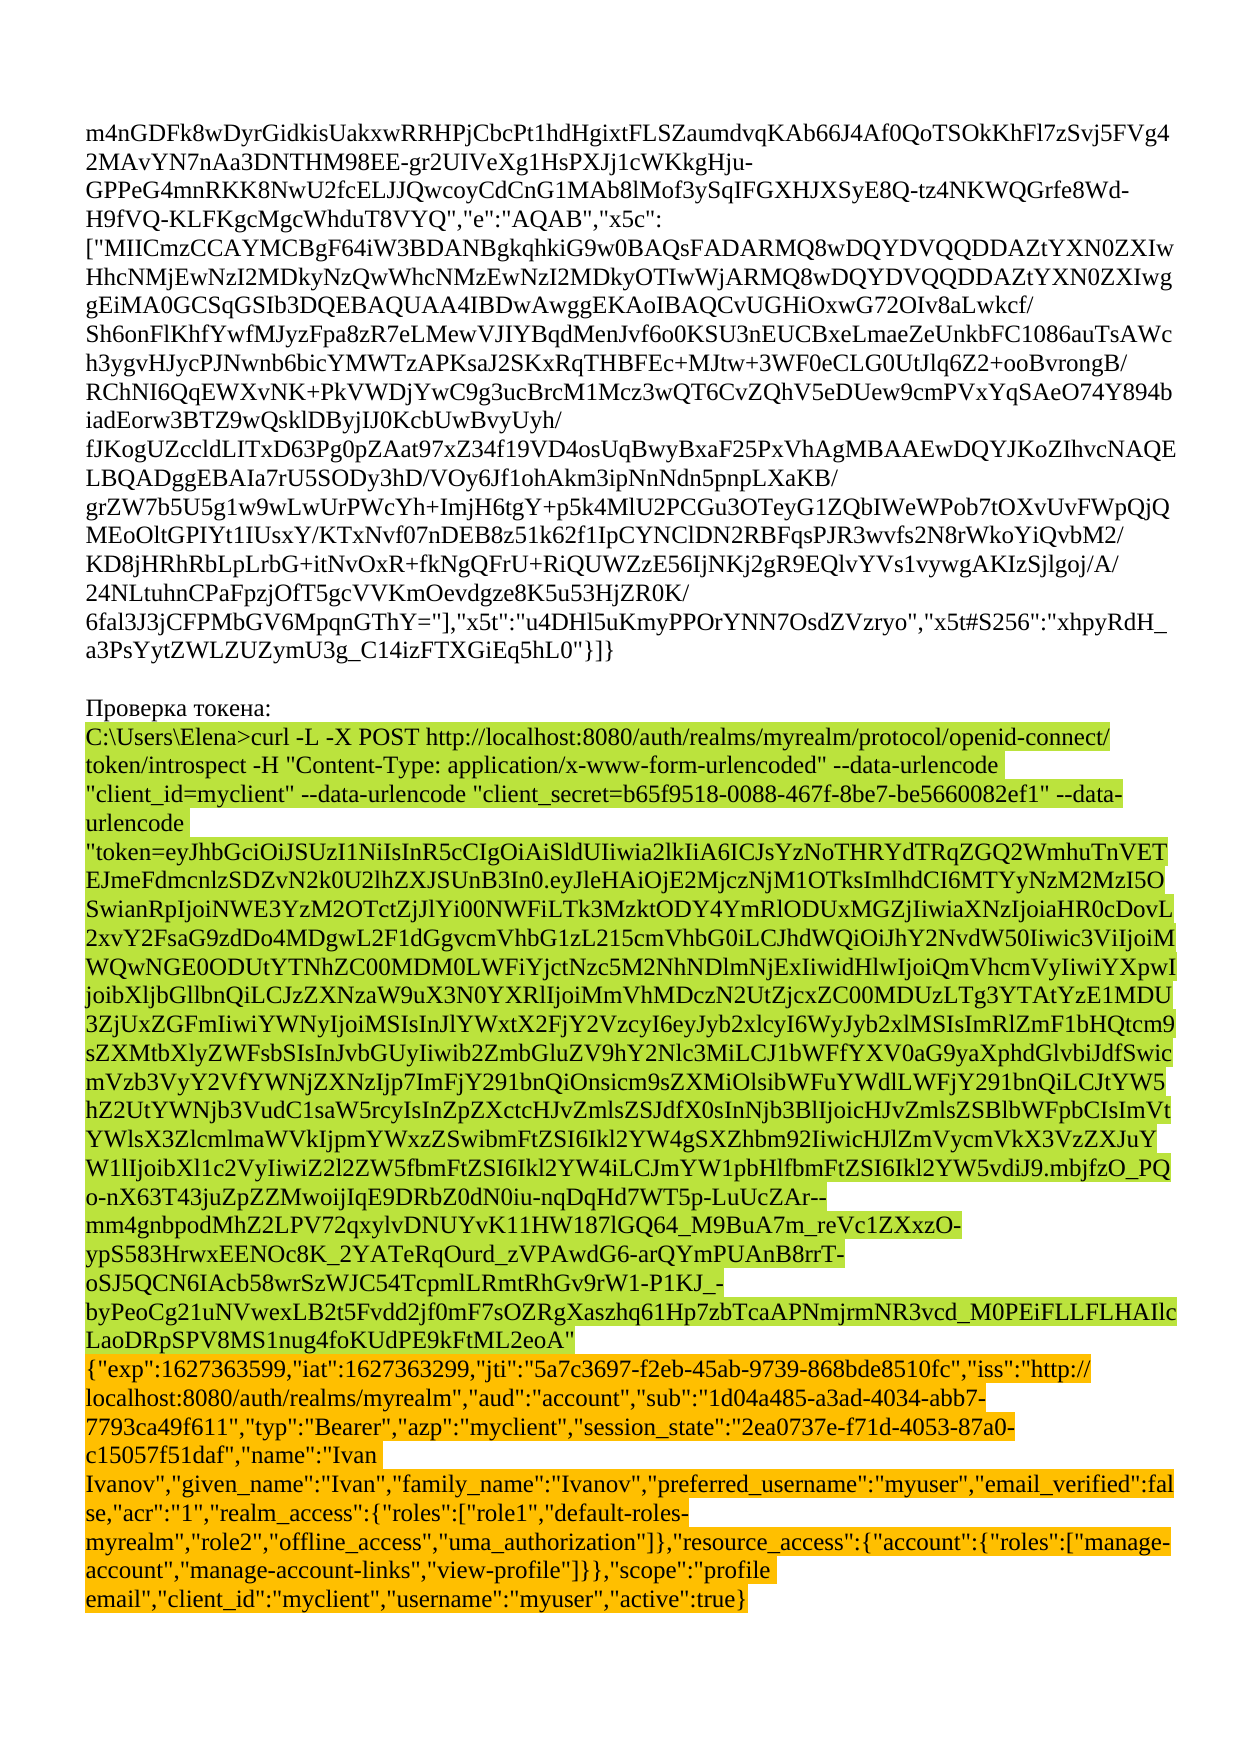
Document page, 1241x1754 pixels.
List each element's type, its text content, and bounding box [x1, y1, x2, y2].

table_cell m4nGDFk8wDyrGidkisUakxwRRHPjCbcPt1hdHgixtFLSZaumdvqKAb66J4Af0QoTSOkKhFl7zSvj5FVg42MAvYN7nAa3DNTHM98EE-gr2UIVeXg1HsPXJj1cWKkgHju-GPPeG4mnRKK8NwU2fcELJJQwcoyCdCnG1MAb8lMof3ySqIFGXHJXSyE8Q-tz4NKWQGrfe8Wd-H9fVQ-KLFKgcMgcWhduT8VYQ","e":"AQAB","x5c":["MIICmzCCAYMCBgF64iW3BDANBgkqhkiG9w0BAQsFADARMQ8wDQYDVQQDDAZtYXN0ZXIwHhcNMjEwNzI2MDkyNzQwWhcNMzEwNzI2MDkyOTIwWjARMQ8wDQYDVQQDDAZtYXN0ZXIwggEiMA0GCSqGSIb3DQEBAQUAA4IBDwAwggEKAoIBAQCvUGHiOxwG72OIv8aLwkcf/Sh6onFlKhfYwfMJyzFpa8zR7eLMewVJIYBqdMenJvf6o0KSU3nEUCBxeLmaeZeUnkbFC1086auTsAWch3ygvHJycPJNwnb6bicYMWTzAPKsaJ2SKxRqTHBFEc+MJtw+3WF0eCLG0UtJlq6Z2+ooBvrongB/RChNI6QqEWXvNK+PkVWDjYwC9g3ucBrcM1Mcz3wQT6CvZQhV5eDUew9cmPVxYqSAeO74Y894biadEorw3BTZ9wQsklDByjIJ0KcbUwBvyUyh/fJKogUZccldLITxD63Pg0pZAat97xZ34f19VD4osUqBwyBxaF25PxVhAgMBAAEwDQYJKoZIhvcNAQELBQADggEBAIa7rU5SODy3hD/VOy6Jf1ohAkm3ipNnNdn5pnpLXaKB/grZW7b5U5g1w9wLwUrPWcYh+ImjH6tgY+p5k4MlU2PCGu3OTeyG1ZQbIWeWPob7tOXvUvFWpQjQMEoOltGPIYt1IUsxY/KTxNvf07nDEB8z51k62f1IpCYNClDN2RBFqsPJR3wvfs2N8rWkoYiQvbM2/KD8jHRhRbLpLrbG+itNvOxR+fkNgQFrU+RiQUWZzE56IjNKj2gR9EQlvYVs1vywgAKIzSjlgoj/A/24NLtuhnCPaFpzjOfT5gcVVKmOevdgze8K5u53HjZR0K/6fal3J3jCFPMbGV6MpqnGThY="],"x5t":"u4DHl5uKmyPPOrYNN7OsdZVzryo","x5t#S256":"xhpyRdH_a3PsYytZWLZUZymU3g_C14izFTXGiEq5hL0"}]} [85, 118, 1178, 693]
table_cell Проверка токена: C:\Users\Elena>curl -L -X POST http://localhost:8080/auth/realms/myrealm/protocol/openid-connect/token/introspect -H "Content-Type: application/x-www-form-urlencoded" --data-urlencode "client_id=myclient" --data-urlencode "client_secret=b65f9518-0088-467f-8be7-be5660082ef1" --data-urlencode "token=eyJhbGciOiJSUzI1NiIsInR5cCIgOiAiSldUIiwia2lkIiA6ICJsYzNoTHRYdTRqZGQ2WmhuTnVETEJmeFdmcnlzSDZvN2k0U2lhZXJSUnB3In0.eyJleHAiOjE2MjczNjM1OTksImlhdCI6MTYyNzM2MzI5OSwianRpIjoiNWE3YzM2OTctZjJlYi00NWFiLTk3MzktODY4YmRlODUxMGZjIiwiaXNzIjoiaHR0cDovL2xvY2FsaG9zdDo4MDgwL2F1dGgvcmVhbG1zL215cmVhbG0iLCJhdWQiOiJhY2NvdW50Iiwic3ViIjoiMWQwNGE0ODUtYTNhZC00MDM0LWFiYjctNzc5M2NhNDlmNjExIiwidHlwIjoiQmVhcmVyIiwiYXpwIjoibXljbGllbnQiLCJzZXNzaW9uX3N0YXRlIjoiMmVhMDczN2UtZjcxZC00MDUzLTg3YTAtYzE1MDU3ZjUxZGFmIiwiYWNyIjoiMSIsInJlYWxtX2FjY2VzcyI6eyJyb2xlcyI6WyJyb2xlMSIsImRlZmF1bHQtcm9sZXMtbXlyZWFsbSIsInJvbGUyIiwib2ZmbGluZV9hY2Nlc3MiLCJ1bWFfYXV0aG9yaXphdGlvbiJdfSwicmVzb3VyY2VfYWNjZXNzIjp7ImFjY291bnQiOnsicm9sZXMiOlsibWFuYWdlLWFjY291bnQiLCJtYW5hZ2UtYWNjb3VudC1saW5rcyIsInZpZXctcHJvZmlsZSJdfX0sInNjb3BlIjoicHJvZmlsZSBlbWFpbCIsImVtYWlsX3ZlcmlmaWVkIjpmYWxzZSwibmFtZSI6Ikl2YW4gSXZhbm92IiwicHJlZmVycmVkX3VzZXJuYW1lIjoibXl1c2VyIiwiZ2l2ZW5fbmFtZSI6Ikl2YW4iLCJmYW1pbHlfbmFtZSI6Ikl2YW5vdiJ9.mbjfzO_PQo-nX63T43juZpZZMwoijIqE9DRbZ0dN0iu-nqDqHd7WT5p-LuUcZAr--mm4gnbpodMhZ2LPV72qxylvDNUYvK11HW187lGQ64_M9BuA7m_reVc1ZXxzO-ypS583HrwxEENOc8K_2YATeRqOurd_zVPAwdG6-arQYmPUAnB8rrT-oSJ5QCN6IAcb58wrSzWJC54TcpmlLRmtRhGv9rW1-P1KJ_-byPeoCg21uNVwexLB2t5Fvdd2jf0mF7sOZRgXaszhq61Hp7zbTcaAPNmjrmNR3vcd_M0PEiFLLFLHAIlcLaoDRpSPV8MS1nug4foKUdPE9kFtML2eoA" {"exp":1627363599,"iat":1627363299,"jti":"5a7c3697-f2eb-45ab-9739-868bde8510fc","iss":"http://localhost:8080/auth/realms/myrealm","aud":"account","sub":"1d04a485-a3ad-4034-abb7-7793ca49f611","typ":"Bearer","azp":"myclient","session_state":"2ea0737e-f71d-4053-87a0-c15057f51daf","name":"Ivan Ivanov","given_name":"Ivan","family_name":"Ivanov","preferred_username":"myuser","email_verified":false,"acr":"1","realm_access":{"roles":["role1","default-roles-myrealm","role2","offline_access","uma_authorization"]},"resource_access":{"account":{"roles":["manage-account","manage-account-links","view-profile"]}},"scope":"profile email","client_id":"myclient","username":"myuser","active":true} [85, 693, 1178, 1613]
